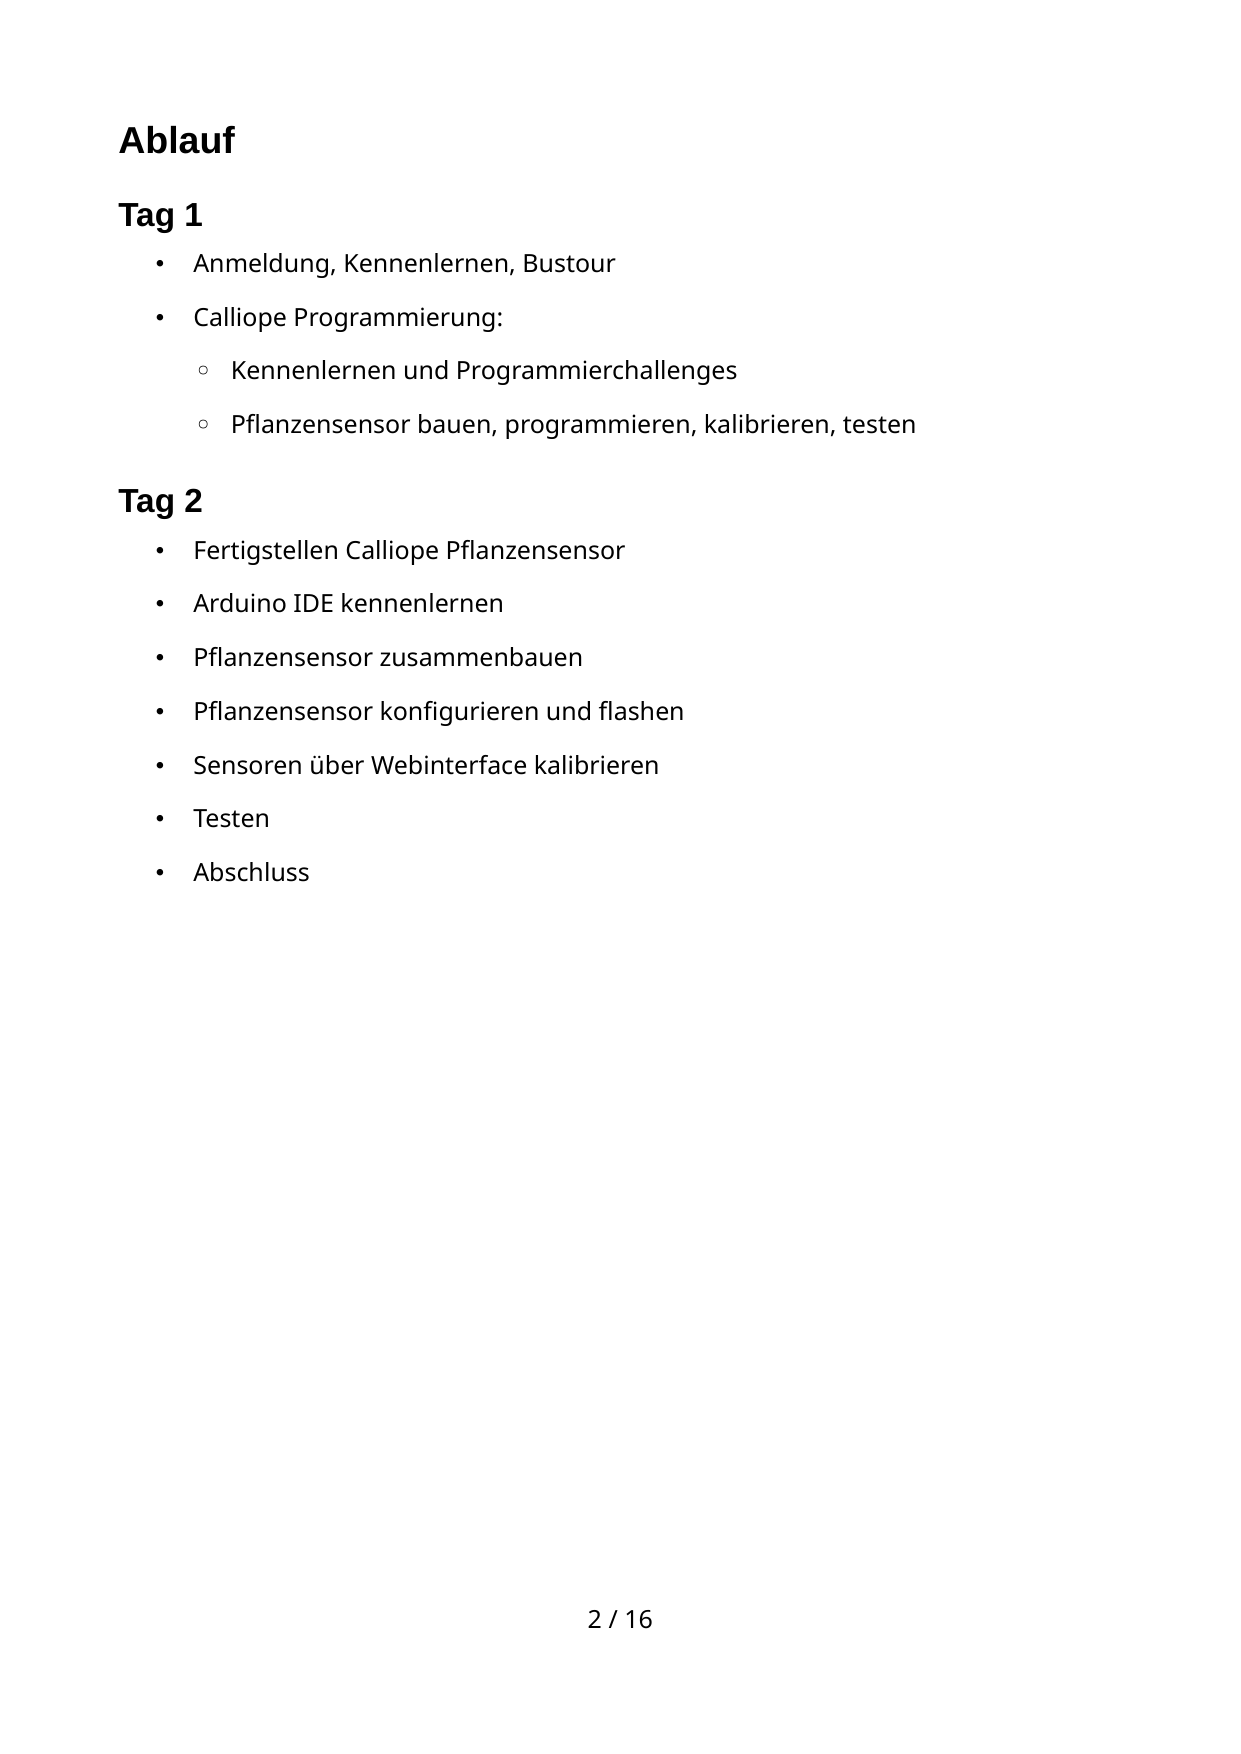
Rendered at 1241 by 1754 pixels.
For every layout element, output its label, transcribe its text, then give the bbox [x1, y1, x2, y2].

list Kennenlernen und Programmierchallenges [193, 353, 1122, 387]
list Anmeldung, Kennenlernen, Bustour [156, 246, 1122, 279]
list Abschluss [156, 855, 1122, 889]
list Testen [156, 801, 1122, 835]
subtitle Ablauf [118, 118, 1122, 161]
list Arduino IDE kennenlernen [156, 586, 1122, 620]
list Pflanzensensor zusammenbauen [156, 640, 1122, 674]
list Pflanzensensor konfigurieren und flashen [156, 693, 1122, 728]
list Fertigstellen Calliope Pflanzensensor [156, 532, 1122, 566]
subtitle Tag 2 [118, 481, 1122, 520]
list Sensoren über Webinterface kalibrieren [156, 747, 1122, 781]
subtitle Tag 1 [118, 194, 1122, 233]
list Calliope Programmierung: [156, 299, 1122, 333]
list Pflanzensensor bauen, programmieren, kalibrieren, testen [193, 407, 1122, 441]
